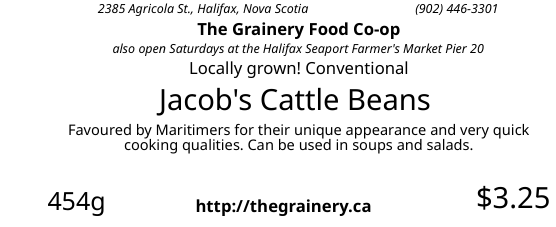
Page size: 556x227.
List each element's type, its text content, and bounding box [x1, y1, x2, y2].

table_cell 454g [47, 175, 151, 217]
table_header 2385 Agricola St., Halifax, Nova Scotia (902) 446-3301 The Grainery Food Co-op also open Saturdays at the Halifax Seaport Farmer's Market Pier 20 [47, 0, 550, 57]
table_cell http://thegrainery.ca [151, 175, 415, 217]
table_cell Locally grown! Conventional Jacob's Cattle Beans Favoured by Maritimers for their unique appearance and very quick cooking qualities. Can be used in soups and salads. [47, 57, 550, 175]
table_cell $3.25 [415, 175, 550, 217]
